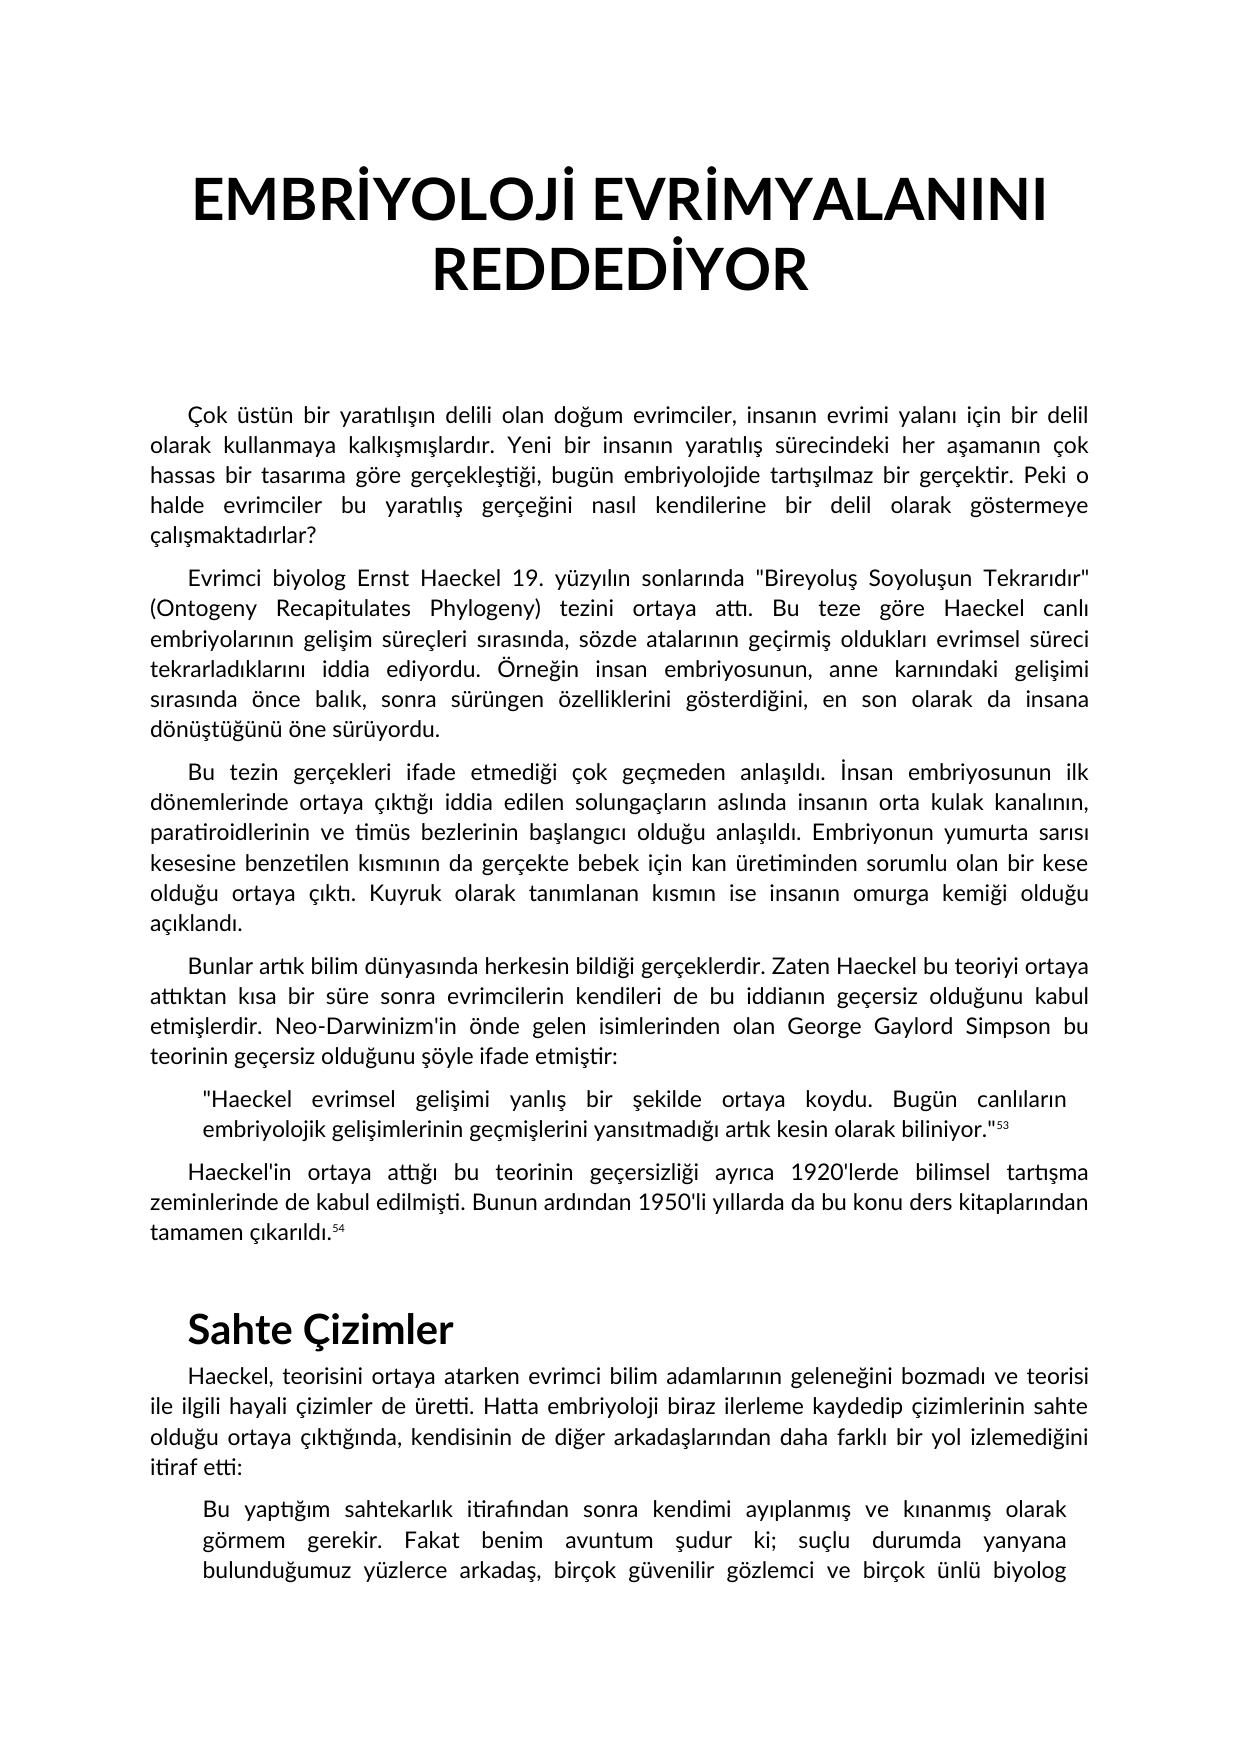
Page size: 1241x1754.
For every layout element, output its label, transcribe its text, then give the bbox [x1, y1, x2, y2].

text Çok üstün bir yaratılışın delili olan doğum evrimciler, insanın evrimi yalanı için bir delil olarak kullanmaya kalkışmışlardır. Yeni bir insanın yaratılış sürecindeki her aşamanın çok hassas bir tasarıma göre gerçekleştiği, bugün embriyolojide tartışılmaz bir gerçektir. Peki o halde evrimciler bu yaratılış gerçeğini nasıl kendilerine bir delil olarak göstermeye çalışmaktadırlar? [150, 400, 1090, 549]
subtitle EMBRİYOLOJİ EVRİMYALANINI REDDEDİYOR [150, 162, 1090, 302]
text Haeckel'in ortaya attığı bu teorinin geçersizliği ayrıca 1920'lerde bilimsel tartışma zeminlerinde de kabul edilmişti. Bunun ardından 1950'li yıllarda da bu konu ders kitaplarından tamamen çıkarıldı.54 [150, 1158, 1090, 1246]
text "Haeckel evrimsel gelişimi yanlış bir şekilde ortaya koydu. Bugün canlıların embriyolojik gelişimlerinin geçmişlerini yansıtmadığı artık kesin olarak biliniyor."53 [202, 1085, 1068, 1142]
text Bu tezin gerçekleri ifade etmediği çok geçmeden anlaşıldı. İnsan embriyosunun ilk dönemlerinde ortaya çıktığı iddia edilen solungaçların aslında insanın orta kulak kanalının, paratiroidlerinin ve timüs bezlerinin başlangıcı olduğu anlaşıldı. Embriyonun yumurta sarısı kesesine benzetilen kısmının da gerçekte bebek için kan üretiminden sorumlu olan bir kese olduğu ortaya çıktı. Kuyruk olarak tanımlanan kısmın ise insanın omurga kemiği olduğu açıklandı. [150, 758, 1090, 936]
text Evrimci biyolog Ernst Haeckel 19. yüzyılın sonlarında "Bireyoluş Soyoluşun Tekrarıdır" (Ontogeny Recapitulates Phylogeny) tezini ortaya attı. Bu teze göre Haeckel canlı embriyolarının gelişim süreçleri sırasında, sözde atalarının geçirmiş oldukları evrimsel süreci tekrarladıklarını iddia ediyordu. Örneğin insan embriyosunun, anne karnındaki gelişimi sırasında önce balık, sonra sürüngen özelliklerini gösterdiğini, en son olarak da insana dönüştüğünü öne sürüyordu. [150, 564, 1090, 742]
subtitle Sahte Çizimler [187, 1303, 1090, 1353]
text Haeckel, teorisini ortaya atarken evrimci bilim adamlarının geleneğini bozmadı ve teorisi ile ilgili hayali çizimler de üretti. Hatta embriyoloji biraz ilerleme kaydedip çizimlerinin sahte olduğu ortaya çıktığında, kendisinin de diğer arkadaşlarından daha farklı bir yol izlemediğini itiraf etti: [150, 1362, 1090, 1480]
text Bunlar artık bilim dünyasında herkesin bildiği gerçeklerdir. Zaten Haeckel bu teoriyi ortaya attıktan kısa bir süre sonra evrimcilerin kendileri de bu iddianın geçersiz olduğunu kabul etmişlerdir. Neo-Darwinizm'in önde gelen isimlerinden olan George Gaylord Simpson bu teorinin geçersiz olduğunu şöyle ifade etmiştir: [150, 951, 1090, 1069]
text Bu yaptığım sahtekarlık itirafından sonra kendimi ayıplanmış ve kınanmış olarak görmem gerekir. Fakat benim avuntum şudur ki; suçlu durumda yanyana bulunduğumuz yüzlerce arkadaş, birçok güvenilir gözlemci ve birçok ünlü biyolog [202, 1495, 1068, 1583]
